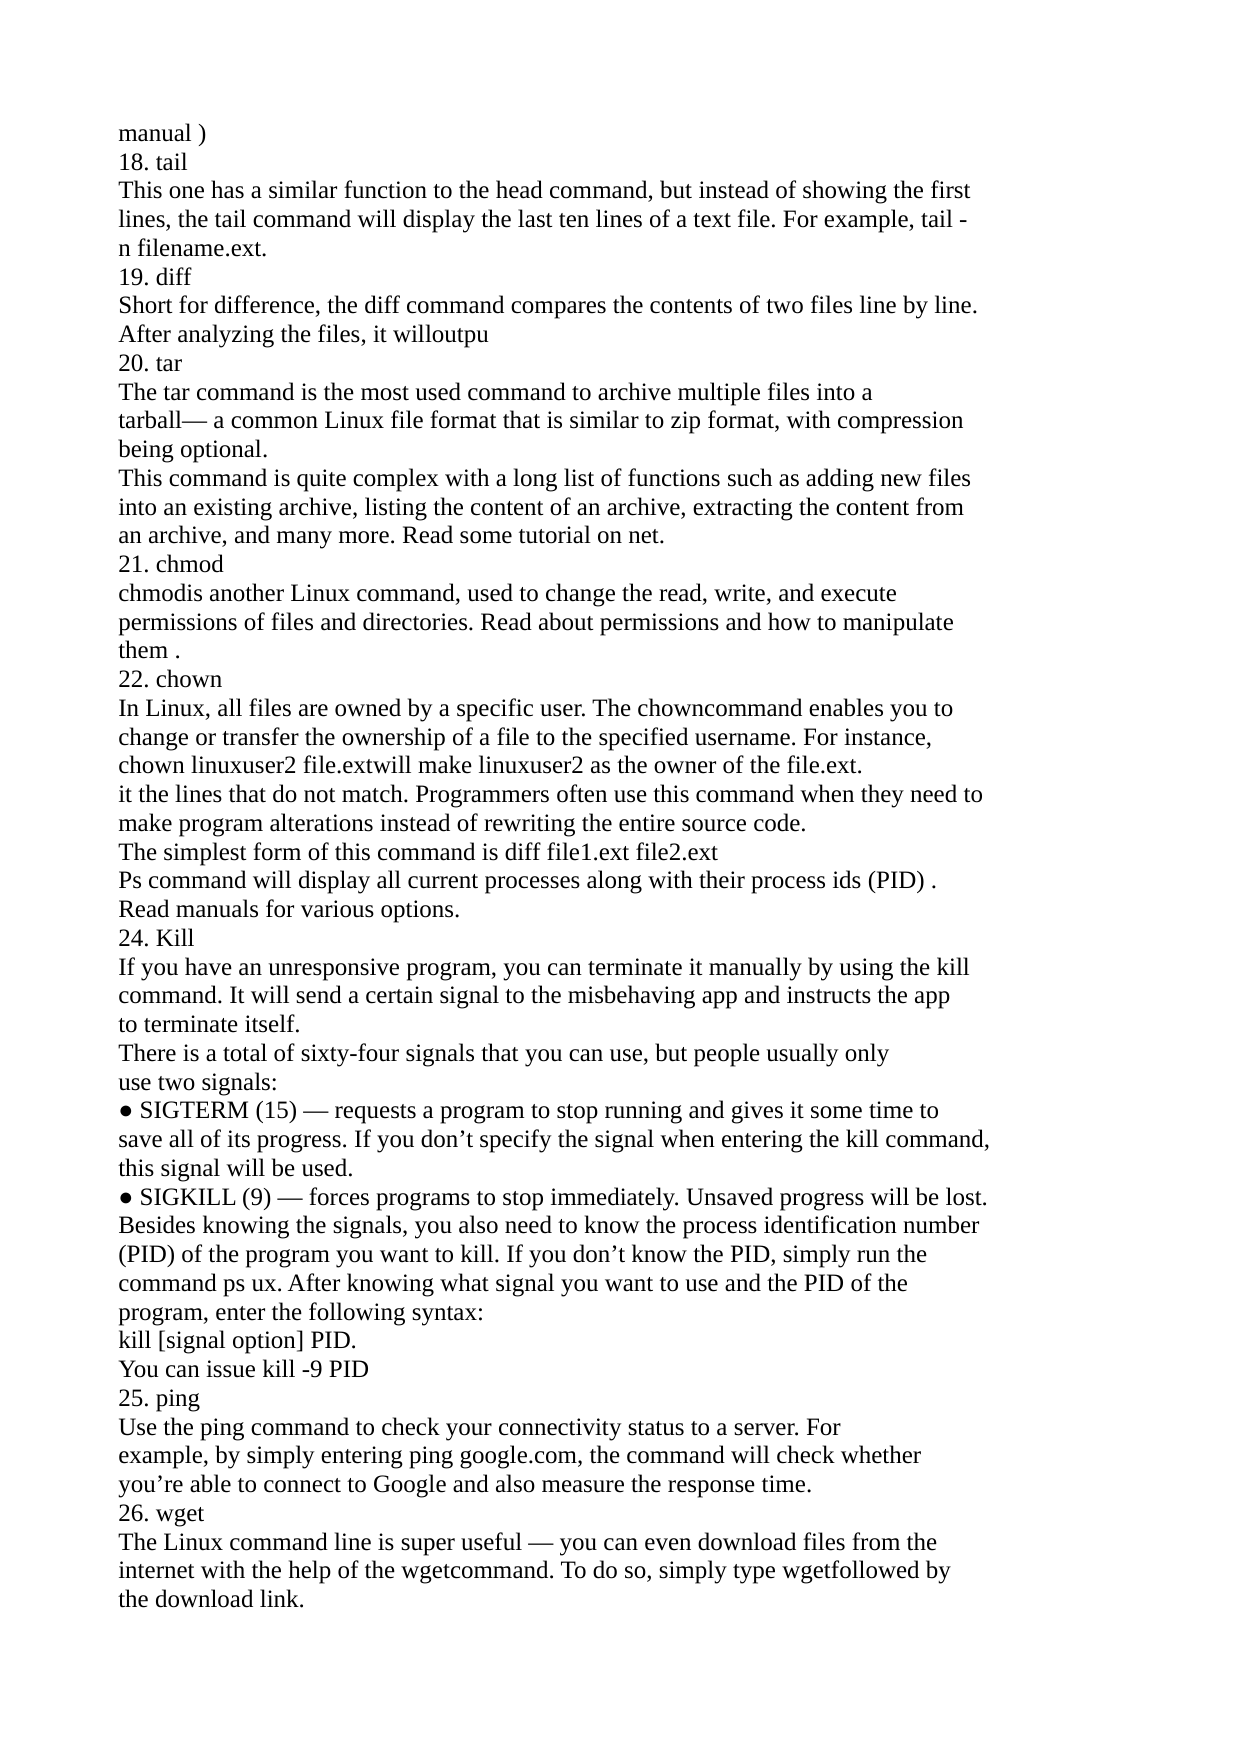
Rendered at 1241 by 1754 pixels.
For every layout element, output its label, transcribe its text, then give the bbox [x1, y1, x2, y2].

text lines, the tail command will display the last ten lines of a text file. For example, tail - [118, 204, 1122, 233]
text 22. chown [118, 664, 1122, 693]
text 21. chmod [118, 549, 1122, 578]
text 18. tail [118, 147, 1122, 176]
text you’re able to connect to Google and also measure the response time. [118, 1469, 1122, 1498]
text to terminate itself. [118, 1009, 1122, 1038]
text In Linux, all files are owned by a specific user. The chowncommand enables you to [118, 693, 1122, 722]
text tarball— a common Linux file format that is similar to zip format, with compression [118, 406, 1122, 434]
text 25. ping [118, 1383, 1122, 1412]
text If you have an unresponsive program, you can terminate it manually by using the kill [118, 952, 1122, 981]
text being optional. [118, 434, 1122, 463]
text kill [signal option] PID. [118, 1326, 1122, 1354]
text You can issue kill -9 PID [118, 1354, 1122, 1383]
text permissions of files and directories. Read about permissions and how to manipulate [118, 607, 1122, 636]
text this signal will be used. [118, 1153, 1122, 1182]
text example, by simply entering ping google.com, the command will check whether [118, 1441, 1122, 1469]
text it the lines that do not match. Programmers often use this command when they need to [118, 779, 1122, 808]
text change or transfer the ownership of a file to the specified username. For instance, [118, 722, 1122, 751]
text The tar command is the most used command to archive multiple files into a [118, 377, 1122, 406]
text Short for difference, the diff command compares the contents of two files line by line. [118, 291, 1122, 319]
text Read manuals for various options. [118, 894, 1122, 923]
text use two signals: [118, 1067, 1122, 1096]
text make program alterations instead of rewriting the entire source code. [118, 808, 1122, 837]
text Ps command will display all current processes along with their process ids (PID) . [118, 866, 1122, 894]
text chown linuxuser2 file.extwill make linuxuser2 as the owner of the file.ext. [118, 751, 1122, 779]
text command ps ux. After knowing what signal you want to use and the PID of the [118, 1268, 1122, 1297]
text ● SIGKILL (9) — forces programs to stop immediately. Unsaved progress will be lost. [118, 1182, 1122, 1211]
text ● SIGTERM (15) — requests a program to stop running and gives it some time to [118, 1096, 1122, 1124]
text 26. wget [118, 1498, 1122, 1527]
text them . [118, 636, 1122, 664]
text n filename.ext. [118, 233, 1122, 262]
text manual ) [118, 118, 1122, 147]
text (PID) of the program you want to kill. If you don’t know the PID, simply run the [118, 1239, 1122, 1268]
text an archive, and many more. Read some tutorial on net. [118, 521, 1122, 549]
text save all of its progress. If you don’t specify the signal when entering the kill command, [118, 1124, 1122, 1153]
text The simplest form of this command is diff file1.ext file2.ext [118, 837, 1122, 866]
text the download link. [118, 1584, 1122, 1613]
text There is a total of sixty-four signals that you can use, but people usually only [118, 1038, 1122, 1067]
text The Linux command line is super useful — you can even download files from the [118, 1527, 1122, 1556]
text 19. diff [118, 262, 1122, 291]
text internet with the help of the wgetcommand. To do so, simply type wgetfollowed by [118, 1556, 1122, 1584]
text 24. Kill [118, 923, 1122, 952]
text chmodis another Linux command, used to change the read, write, and execute [118, 578, 1122, 607]
text into an existing archive, listing the content of an archive, extracting the content from [118, 492, 1122, 521]
text program, enter the following syntax: [118, 1297, 1122, 1326]
text After analyzing the files, it willoutpu [118, 319, 1122, 348]
text Use the ping command to check your connectivity status to a server. For [118, 1412, 1122, 1441]
text This one has a similar function to the head command, but instead of showing the first [118, 176, 1122, 204]
text Besides knowing the signals, you also need to know the process identification number [118, 1211, 1122, 1239]
text This command is quite complex with a long list of functions such as adding new files [118, 463, 1122, 492]
text command. It will send a certain signal to the misbehaving app and instructs the app [118, 981, 1122, 1009]
text 20. tar [118, 348, 1122, 377]
